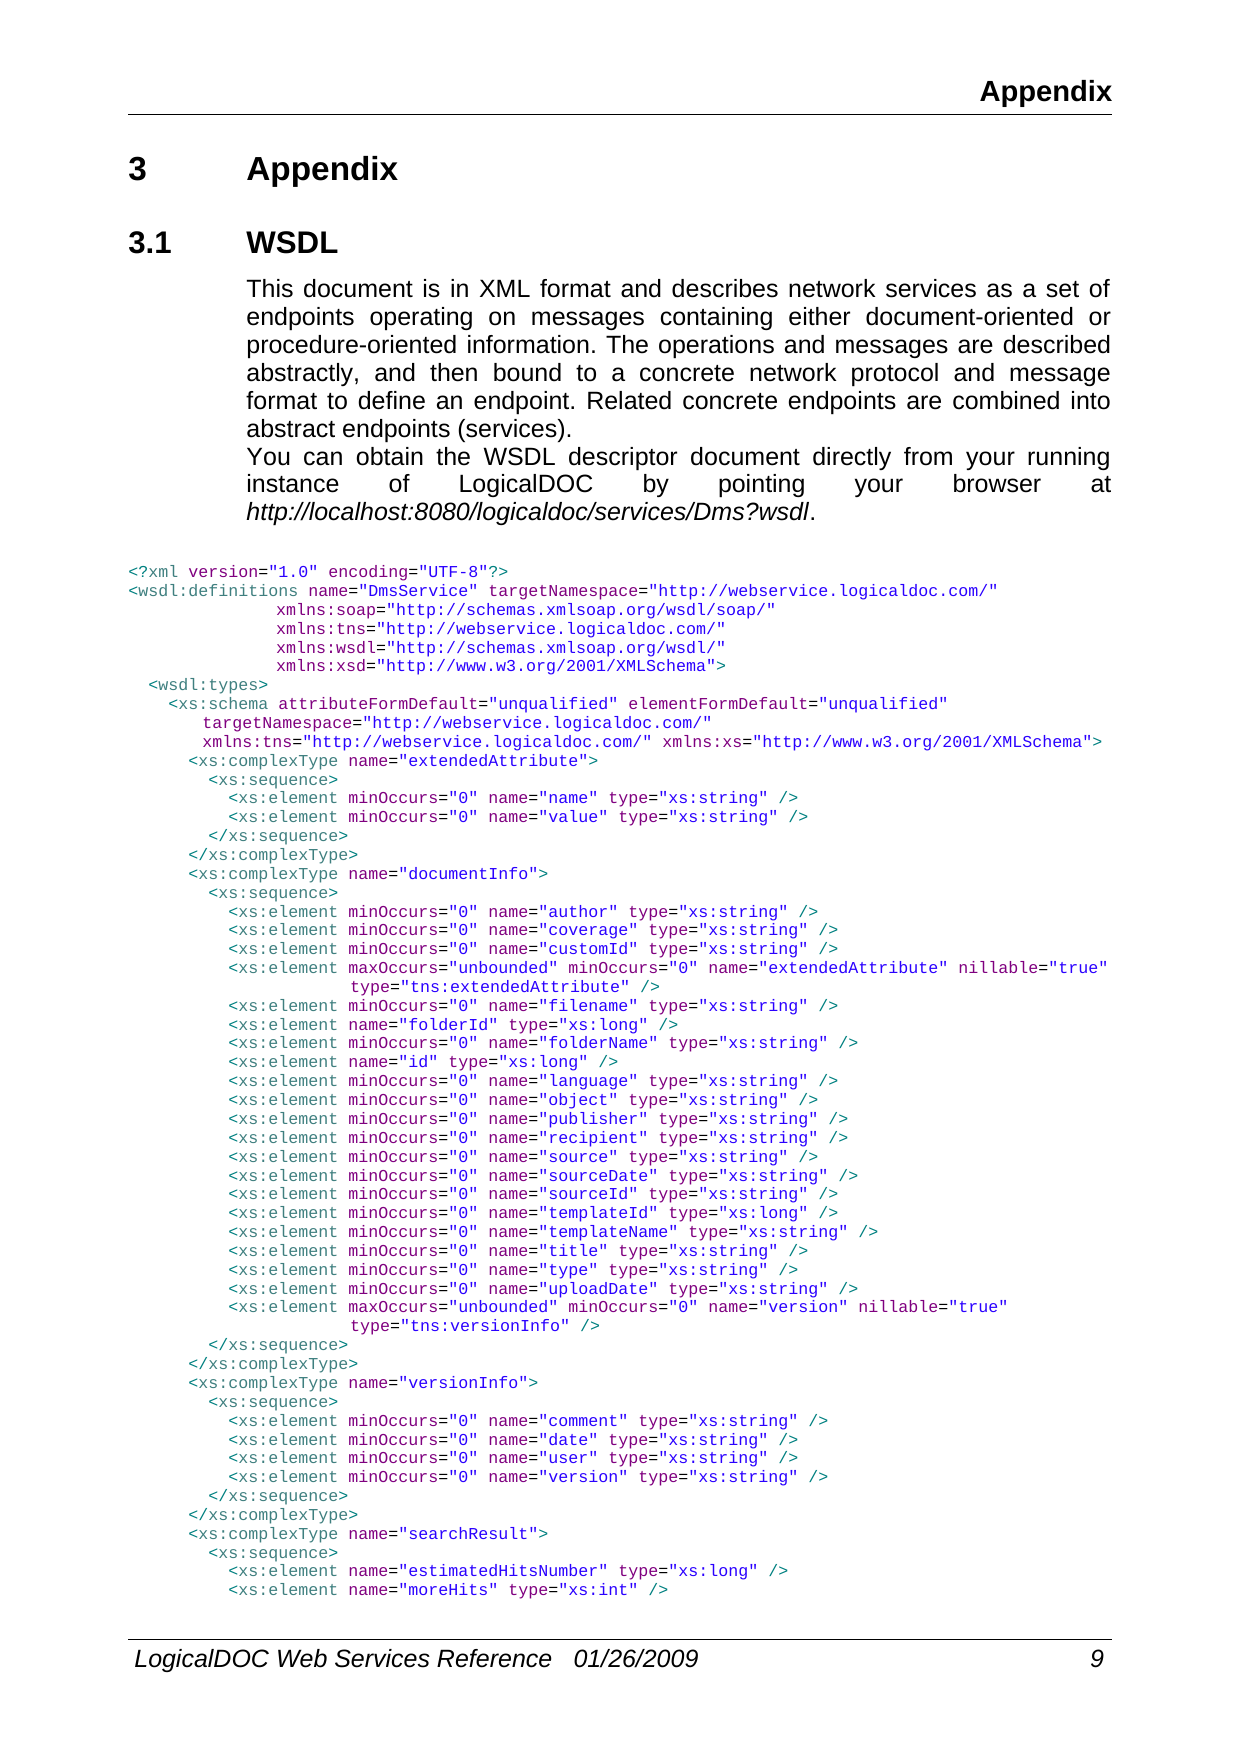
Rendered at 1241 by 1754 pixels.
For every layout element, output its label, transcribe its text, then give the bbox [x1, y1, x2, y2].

subtitle WSDL [128, 225, 1112, 260]
text <xs:element minOccurs="0" name="date" type="xs:string" /> [128, 1431, 1112, 1450]
text <xs:element minOccurs="0" name="folderName" type="xs:string" /> [128, 1035, 1112, 1054]
text <xs:element minOccurs="0" name="comment" type="xs:string" /> [128, 1412, 1112, 1431]
text <xs:element minOccurs="0" name="recipient" type="xs:string" /> [128, 1129, 1112, 1148]
text <xs:element minOccurs="0" name="templateId" type="xs:long" /> [128, 1205, 1112, 1224]
text This document is in XML format and describes network services as a set of endpoints operating on messages containing either document-oriented or procedure-oriented information. The operations and messages are described abstractly, and then bound to a concrete network protocol and message format to define an endpoint. Related concrete endpoints are combined into abstract endpoints (services). [246, 275, 1112, 442]
text <xs:element minOccurs="0" name="language" type="xs:string" /> [128, 1073, 1112, 1092]
text <wsdl:definitions name="DmsService" targetNamespace="http://webservice.logicaldoc.com/" xmlns:soap="http://schemas.xmlsoap.org/wsdl/soap/" xmlns:tns="http://webservice.logicaldoc.com/" xmlns:wsdl="http://schemas.xmlsoap.org/wsdl/" xmlns:xsd="http://www.w3.org/2001/XMLSchema"> [128, 583, 1112, 677]
text <xs:element name="moreHits" type="xs:int" /> [128, 1582, 1112, 1601]
text <xs:element minOccurs="0" name="version" type="xs:string" /> [128, 1469, 1112, 1488]
text <xs:element minOccurs="0" name="source" type="xs:string" /> [128, 1148, 1112, 1167]
text <xs:element minOccurs="0" name="sourceDate" type="xs:string" /> [128, 1167, 1112, 1186]
text <xs:element minOccurs="0" name="publisher" type="xs:string" /> [128, 1111, 1112, 1129]
text <xs:sequence> [128, 1393, 1112, 1412]
text <xs:schema attributeFormDefault="unqualified" elementFormDefault="unqualified" targetNamespace="http://webservice.logicaldoc.com/" xmlns:tns="http://webservice.logicaldoc.com/" xmlns:xs="http://www.w3.org/2001/XMLSchema"> [128, 696, 1112, 752]
text <xs:sequence> [128, 884, 1112, 903]
text <xs:element minOccurs="0" name="coverage" type="xs:string" /> [128, 922, 1112, 941]
text <xs:element name="estimatedHitsNumber" type="xs:long" /> [128, 1563, 1112, 1582]
text <xs:element minOccurs="0" name="name" type="xs:string" /> [128, 790, 1112, 809]
text <xs:element minOccurs="0" name="uploadDate" type="xs:string" /> [128, 1280, 1112, 1299]
text <xs:element minOccurs="0" name="templateName" type="xs:string" /> [128, 1224, 1112, 1242]
text <wsdl:types> [128, 677, 1112, 696]
text <xs:element minOccurs="0" name="title" type="xs:string" /> [128, 1242, 1112, 1261]
text <xs:sequence> [128, 771, 1112, 790]
text </xs:sequence> [128, 1337, 1112, 1356]
text </xs:complexType> [128, 847, 1112, 865]
text <xs:element maxOccurs="unbounded" minOccurs="0" name="extendedAttribute" nillable="true" type="tns:extendedAttribute" /> [128, 960, 1112, 997]
subtitle Appendix [128, 150, 1112, 187]
text <xs:element name="folderId" type="xs:long" /> [128, 1016, 1112, 1035]
text <xs:element minOccurs="0" name="sourceId" type="xs:string" /> [128, 1186, 1112, 1205]
text </xs:complexType> [128, 1356, 1112, 1374]
text </xs:complexType> [128, 1506, 1112, 1525]
text <xs:element minOccurs="0" name="author" type="xs:string" /> [128, 903, 1112, 922]
text <xs:sequence> [128, 1544, 1112, 1563]
text <xs:complexType name="documentInfo"> [128, 865, 1112, 884]
text </xs:sequence> [128, 1488, 1112, 1506]
text <xs:element minOccurs="0" name="value" type="xs:string" /> [128, 809, 1112, 828]
text <xs:element minOccurs="0" name="customId" type="xs:string" /> [128, 941, 1112, 960]
text <xs:complexType name="searchResult"> [128, 1525, 1112, 1544]
text <?xml version="1.0" encoding="UTF-8"?> [128, 564, 1112, 583]
text <xs:element minOccurs="0" name="type" type="xs:string" /> [128, 1261, 1112, 1280]
text <xs:complexType name="versionInfo"> [128, 1374, 1112, 1393]
text <xs:complexType name="extendedAttribute"> [128, 752, 1112, 771]
text <xs:element minOccurs="0" name="object" type="xs:string" /> [128, 1092, 1112, 1111]
text <xs:element maxOccurs="unbounded" minOccurs="0" name="version" nillable="true" type="tns:versionInfo" /> [128, 1299, 1112, 1337]
text <xs:element minOccurs="0" name="filename" type="xs:string" /> [128, 997, 1112, 1016]
text <xs:element minOccurs="0" name="user" type="xs:string" /> [128, 1450, 1112, 1469]
text You can obtain the WSDL descriptor document directly from your running instance of LogicalDOC by pointing your browser at http://localhost:8080/logicaldoc/services/Dms?wsdl. [246, 442, 1112, 526]
text </xs:sequence> [128, 828, 1112, 847]
text <xs:element name="id" type="xs:long" /> [128, 1054, 1112, 1073]
